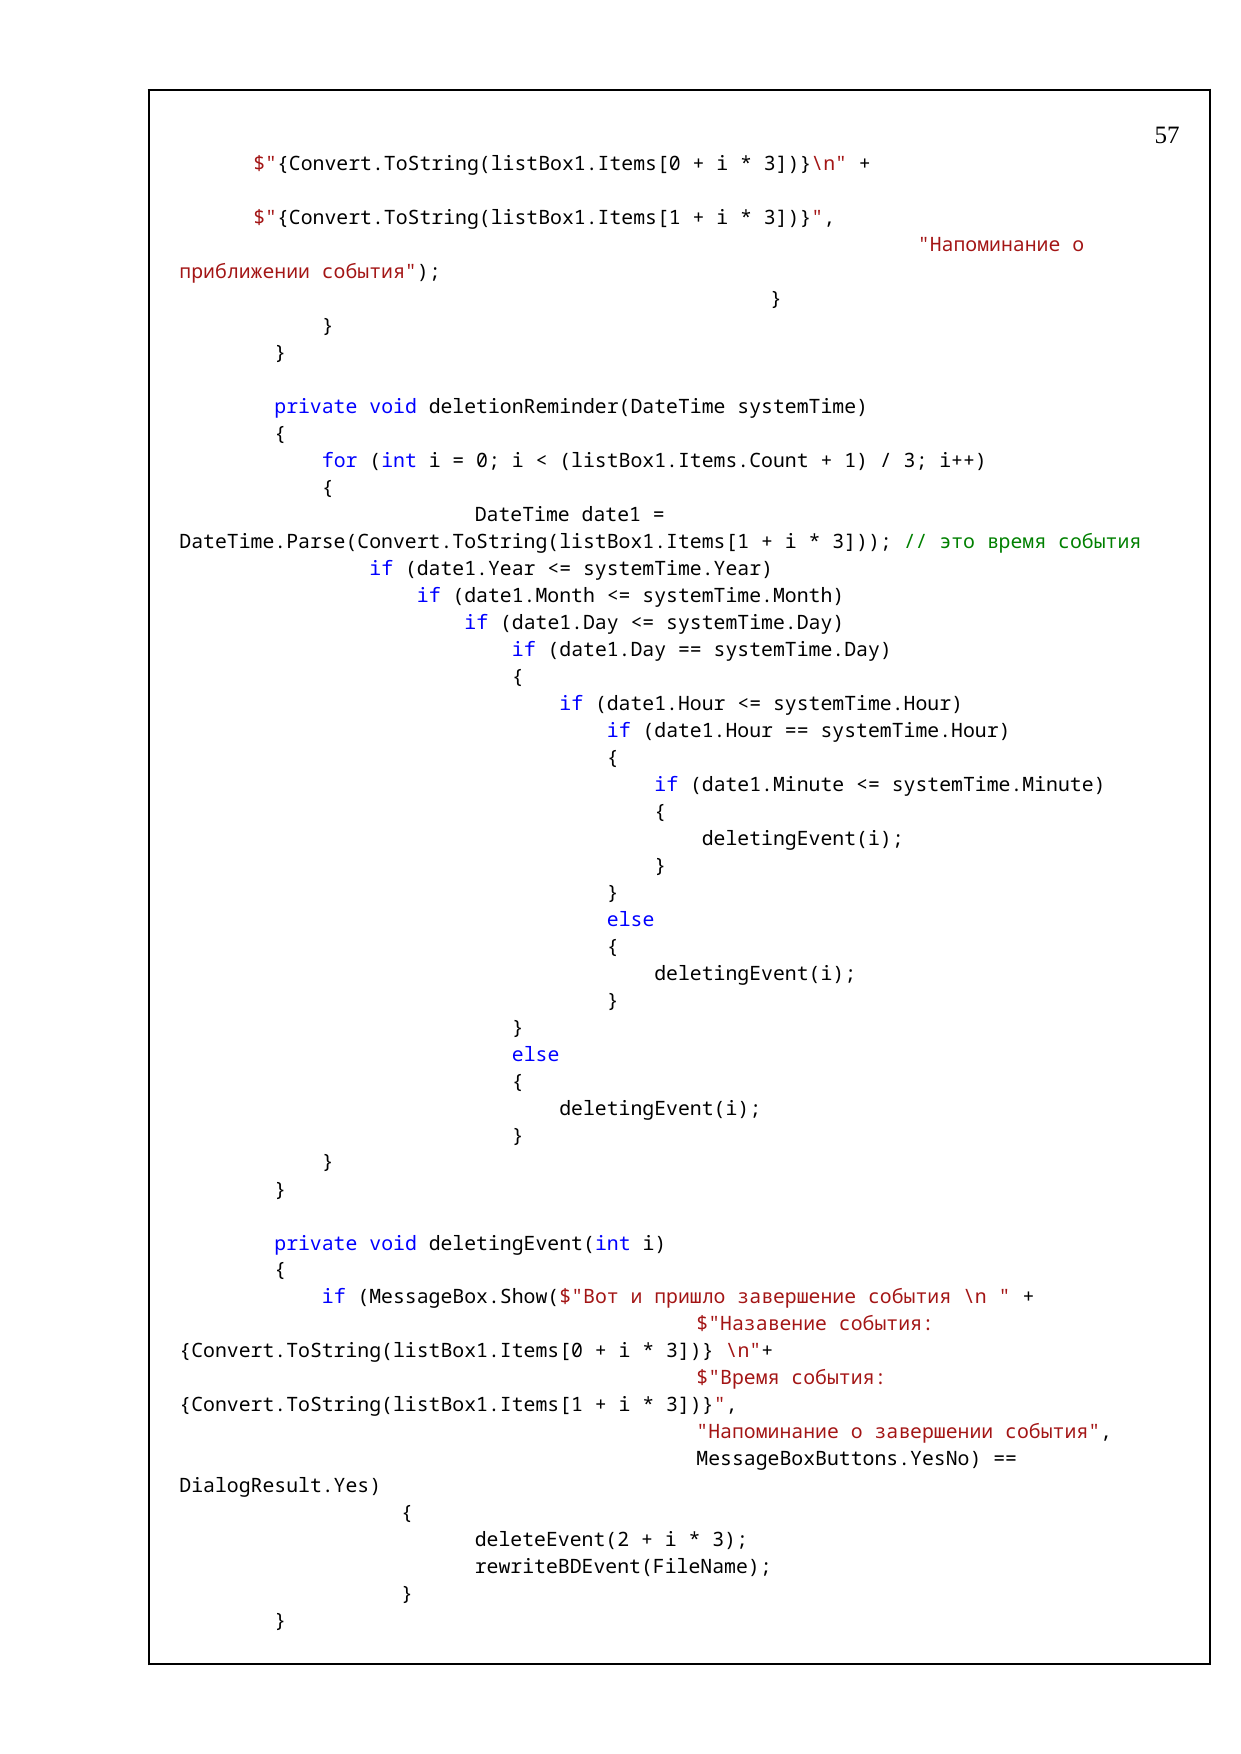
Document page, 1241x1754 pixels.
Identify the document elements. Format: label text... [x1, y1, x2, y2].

text } [179, 311, 1179, 338]
text { [179, 419, 1179, 446]
text DateTime date1 = DateTime.Parse(Convert.ToString(listBox1.Items[1 + i * 3])); // это время события [179, 500, 1179, 554]
text if (date1.Hour == systemTime.Hour) [179, 716, 1179, 743]
text } [179, 1175, 1179, 1202]
text } [179, 1121, 1179, 1148]
text for (int i = 0; i < (listBox1.Items.Count + 1) / 3; i++) [179, 446, 1179, 473]
text } [179, 1579, 1179, 1606]
text { [179, 1498, 1179, 1526]
text "Напоминание о завершении события", [179, 1418, 1179, 1444]
text $"Назавение события: {Convert.ToString(listBox1.Items[0 + i * 3])} \n"+ [179, 1310, 1179, 1364]
text { [179, 932, 1179, 959]
text { [179, 797, 1179, 824]
text } [179, 1013, 1179, 1040]
text deletingEvent(i); [179, 1094, 1179, 1121]
text if (date1.Hour <= systemTime.Hour) [179, 689, 1179, 716]
text private void deletionReminder(DateTime systemTime) [179, 392, 1179, 419]
text if (date1.Day <= systemTime.Day) [179, 608, 1179, 635]
text "Напоминание о приближении события"); [179, 231, 1179, 284]
text if (date1.Month <= systemTime.Month) [179, 581, 1179, 608]
text else [179, 1040, 1179, 1067]
text { [179, 743, 1179, 770]
text deletingEvent(i); [179, 959, 1179, 986]
text deletingEvent(i); [179, 824, 1179, 851]
text } [179, 338, 1179, 365]
text deleteEvent(2 + i * 3); [179, 1526, 1179, 1552]
text } [179, 1148, 1179, 1175]
text } [179, 851, 1179, 878]
text } [179, 986, 1179, 1013]
text } [179, 878, 1179, 905]
text if (MessageBox.Show($"Вот и пришло завершение события \n " + [179, 1283, 1179, 1310]
text rewriteBDEvent(FileName); [179, 1552, 1179, 1579]
text { [179, 1256, 1179, 1283]
text { [179, 1067, 1179, 1094]
text } [179, 1606, 1179, 1633]
text else [179, 905, 1179, 932]
text $"Время события: {Convert.ToString(listBox1.Items[1 + i * 3])}", [179, 1364, 1179, 1418]
text if (date1.Year <= systemTime.Year) [179, 554, 1179, 581]
text $"{Convert.ToString(listBox1.Items[0 + i * 3])}\n" + [179, 149, 1179, 177]
text } [179, 284, 1179, 311]
text MessageBoxButtons.YesNo) == DialogResult.Yes) [179, 1444, 1179, 1498]
text if (date1.Day == systemTime.Day) [179, 635, 1179, 662]
text $"{Convert.ToString(listBox1.Items[1 + i * 3])}", [179, 177, 1179, 231]
text private void deletingEvent(int i) [179, 1229, 1179, 1256]
text { [179, 473, 1179, 500]
text { [179, 662, 1179, 689]
text if (date1.Minute <= systemTime.Minute) [179, 770, 1179, 797]
